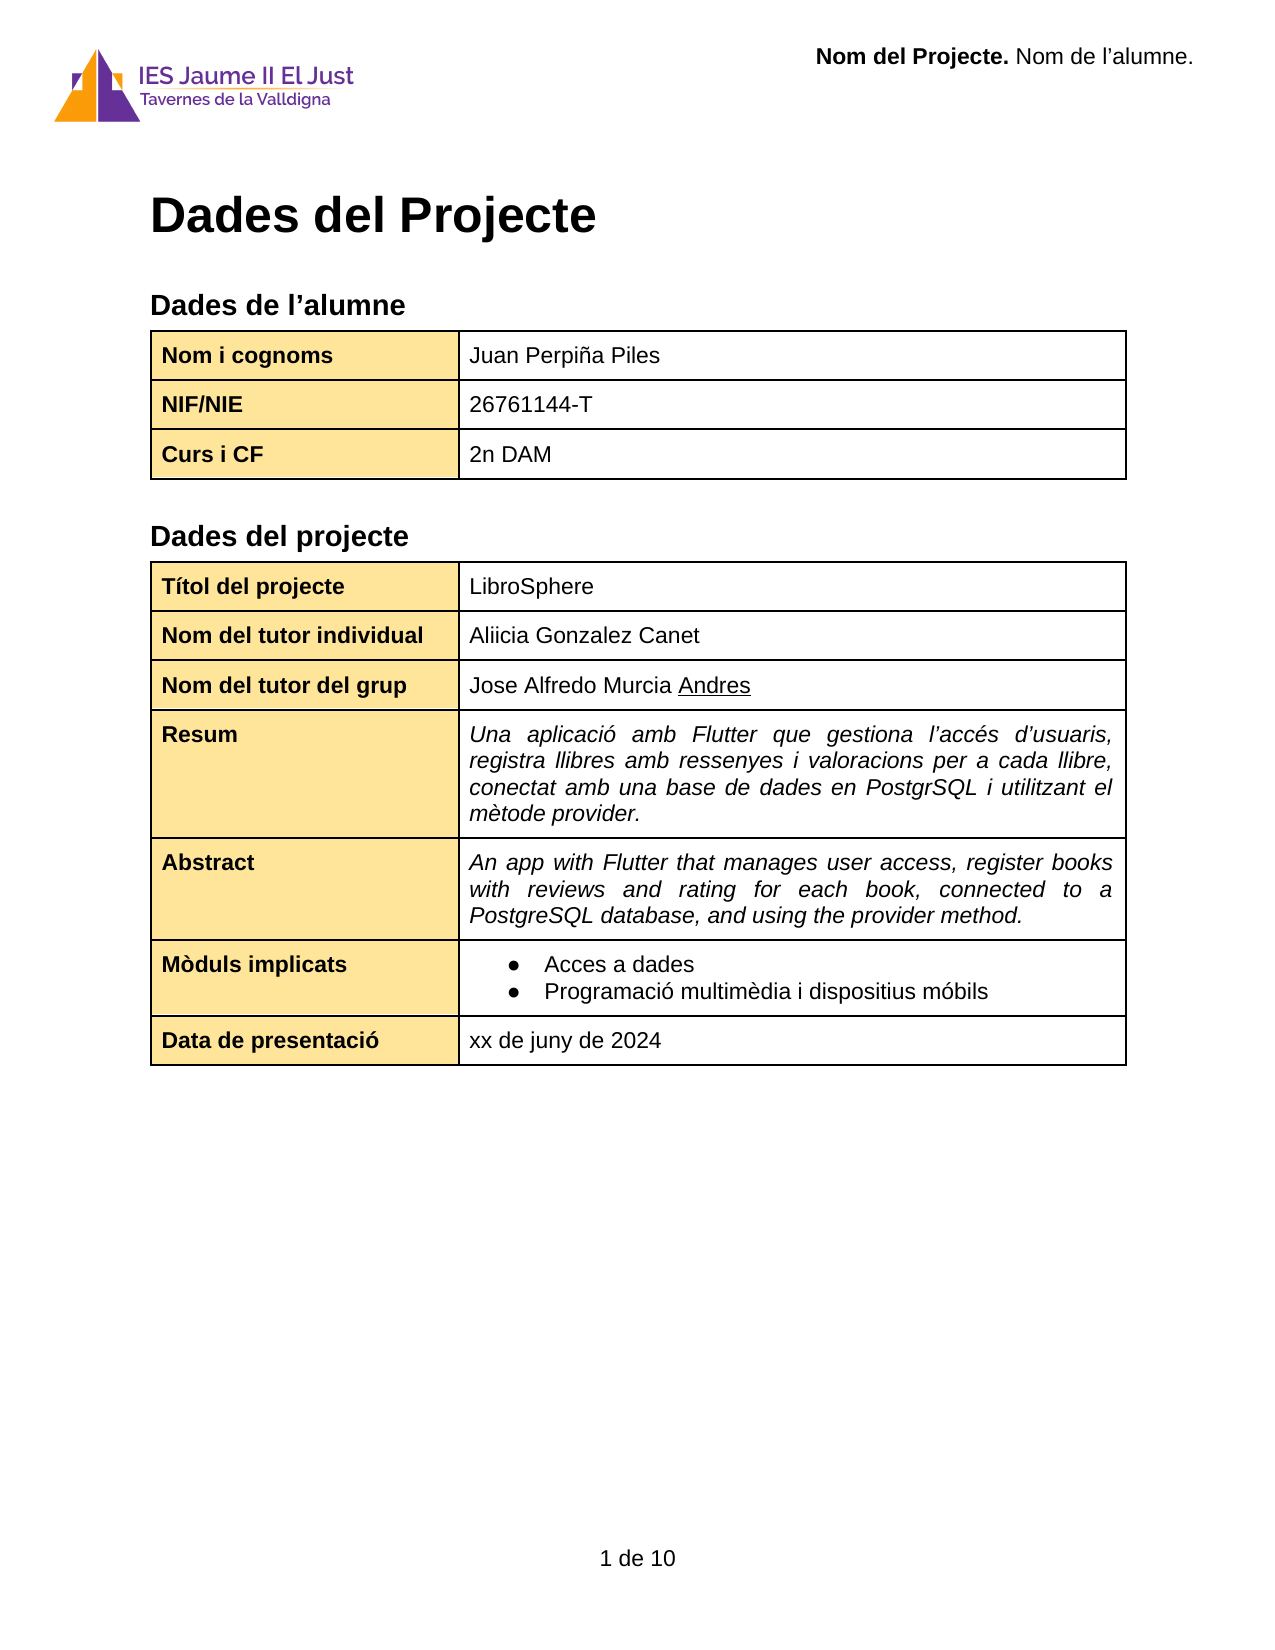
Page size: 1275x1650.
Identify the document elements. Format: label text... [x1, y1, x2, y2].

table_cell Mòduls implicats [152, 941, 458, 1014]
table_cell Curs i CF [152, 430, 458, 477]
table_header Nom i cognoms [152, 332, 458, 379]
table_cell Una aplicació amb Flutter que gestiona l’accés d’usuaris, registra llibres amb ressenyes i valoracions per a cada llibre, conectat amb una base de dades en PostgrSQL i utilitzant el mètode provider. [460, 711, 1125, 837]
table_cell NIF/NIE [152, 381, 458, 428]
table_header LibroSphere [460, 563, 1125, 610]
table_cell Nom del tutor del grup [152, 661, 458, 708]
table_header Juan Perpiña Piles [460, 332, 1125, 379]
picture [50, 42, 354, 129]
table_cell 26761144-T [460, 381, 1125, 428]
subtitle Dades de l’alumne [150, 288, 1124, 321]
table_cell Abstract [152, 839, 458, 939]
subtitle Dades del projecte [150, 519, 1124, 552]
table_cell Data de presentació [152, 1017, 458, 1064]
subtitle Dades del Projecte [150, 185, 1124, 242]
table_cell Aliicia Gonzalez Canet [460, 612, 1125, 659]
table_cell Resum [152, 711, 458, 837]
table_cell Jose Alfredo Murcia Andres [460, 661, 1125, 708]
table_header Títol del projecte [152, 563, 458, 610]
table_cell Nom del tutor individual [152, 612, 458, 659]
table_cell xx de juny de 2024 [460, 1017, 1125, 1064]
table_cell Acces a dades Programació multimèdia i dispositius móbils [460, 941, 1125, 1014]
table_cell 2n DAM [460, 430, 1125, 477]
table_cell An app with Flutter that manages user access, register books with reviews and rating for each book, connected to a PostgreSQL database, and using the provider method. [460, 839, 1125, 939]
